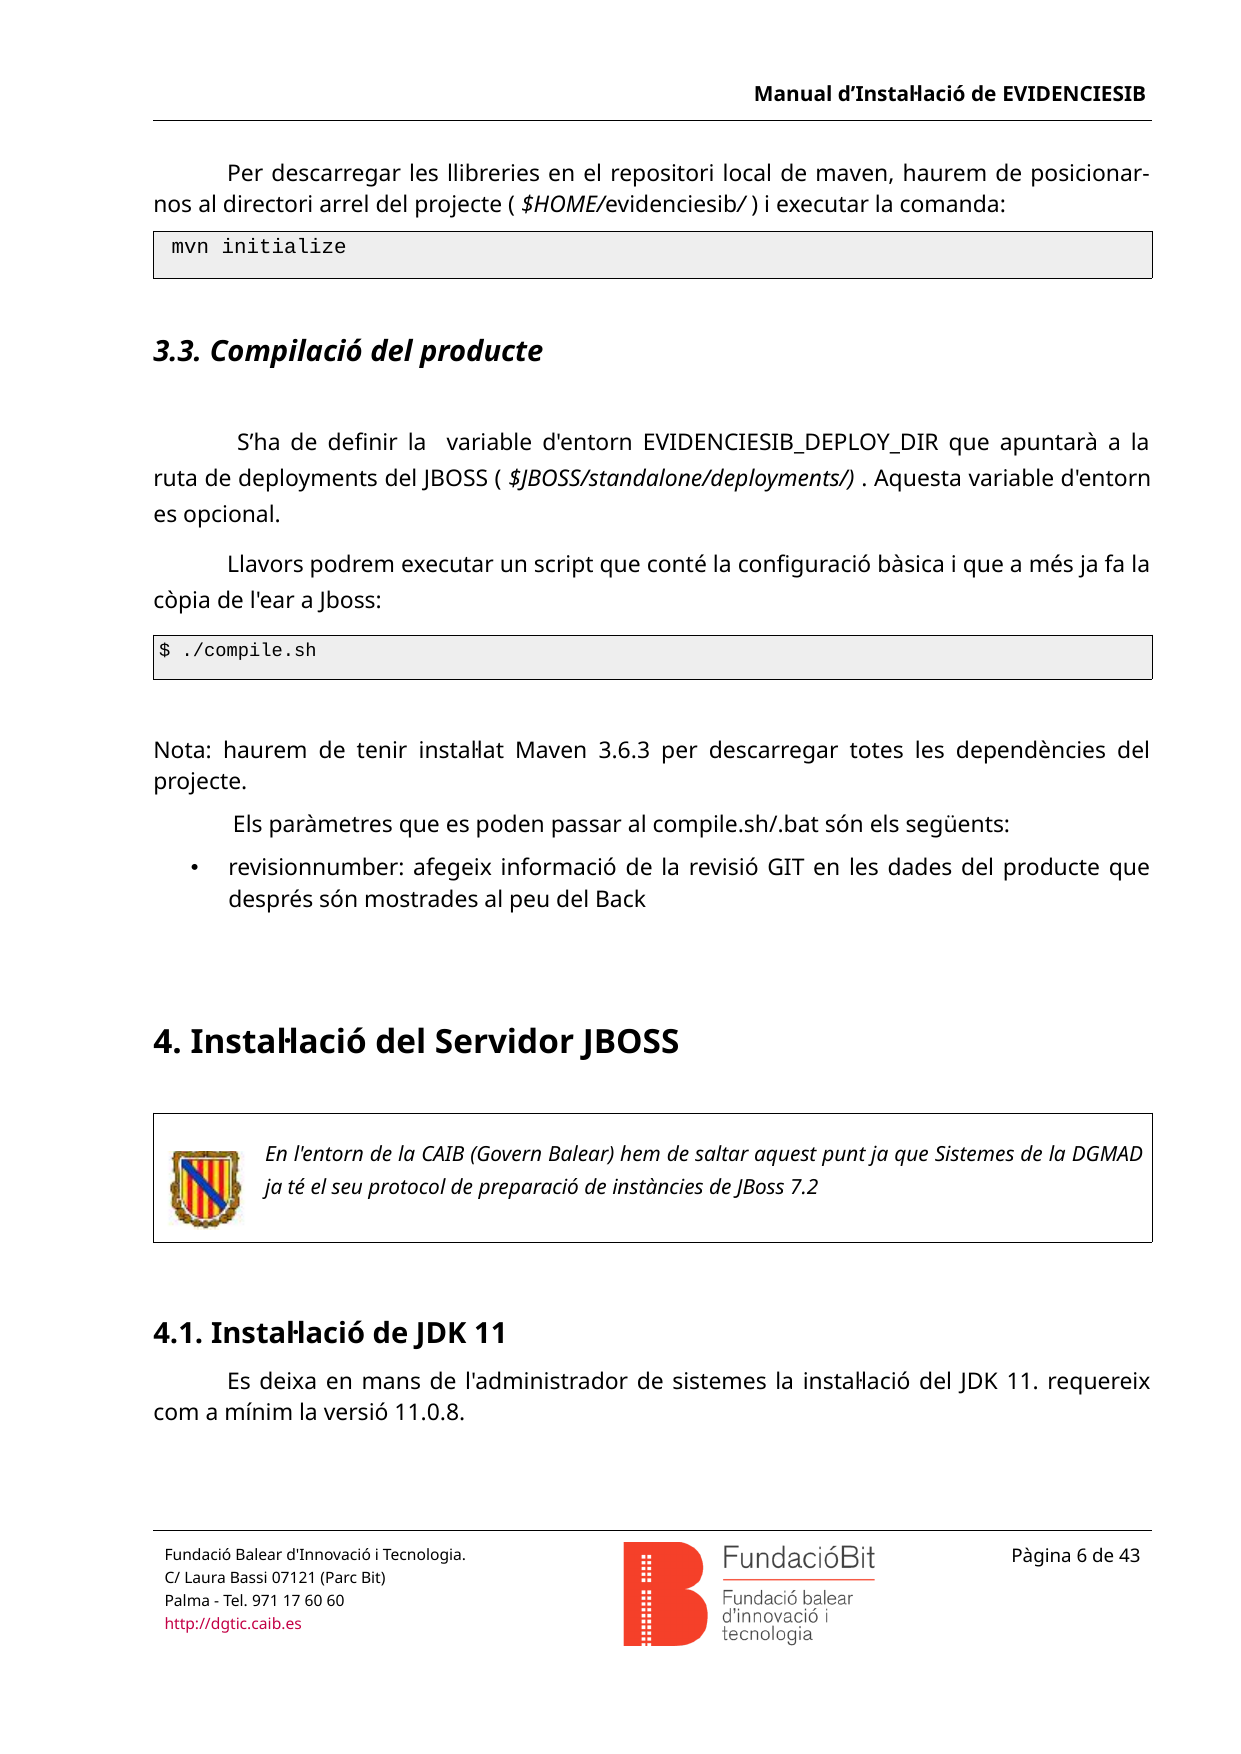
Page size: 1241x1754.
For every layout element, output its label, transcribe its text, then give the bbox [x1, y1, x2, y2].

text Nota: haurem de tenir instal·lat Maven 3.6.3 per descarregar totes les dependències del projecte. [153, 734, 1152, 797]
list revisionnumber: afegeix informació de la revisió GIT en les dades del producte que després són mostrades al peu del Back [191, 851, 1152, 914]
table_header [154, 1114, 259, 1242]
table_header En l'entorn de la CAIB (Govern Balear) hem de saltar aquest punt ja que Sistemes de la DGMAD ja té el seu protocol de preparació de instàncies de JBoss 7.2 [259, 1114, 1152, 1242]
text Els paràmetres que es poden passar al compile.sh/.bat són els següents: [153, 808, 1152, 839]
subtitle Instal·lació del Servidor JBOSS [153, 1018, 1152, 1063]
text S’ha de definir la variable d'entorn EVIDENCIESIB_DEPLOY_DIR que apuntarà a la ruta de deployments del JBOSS ( $JBOSS/standalone/deployments/) . Aquesta variable d'entorn es opcional. [153, 426, 1152, 529]
table_header mvn initialize [154, 232, 1152, 278]
subtitle Instal·lació de JDK 11 [153, 1313, 1152, 1352]
text Per descarregar les llibreries en el repositori local de maven, haurem de posicionar-nos al directori arrel del projecte ( $HOME/evidenciesib/ ) i executar la comanda: [153, 156, 1152, 219]
picture [623, 1542, 875, 1646]
text Es deixa en mans de l'administrador de sistemes la instal·lació del JDK 11. requereix com a mínim la versió 11.0.8. [153, 1365, 1152, 1427]
text Llavors podrem executar un script que conté la configuració bàsica i que a més ja fa la còpia de l'ear a Jboss: [153, 548, 1152, 615]
picture [166, 1151, 246, 1230]
table_header $ ./compile.sh [154, 636, 1152, 679]
subtitle Compilació del producte [153, 331, 1152, 370]
